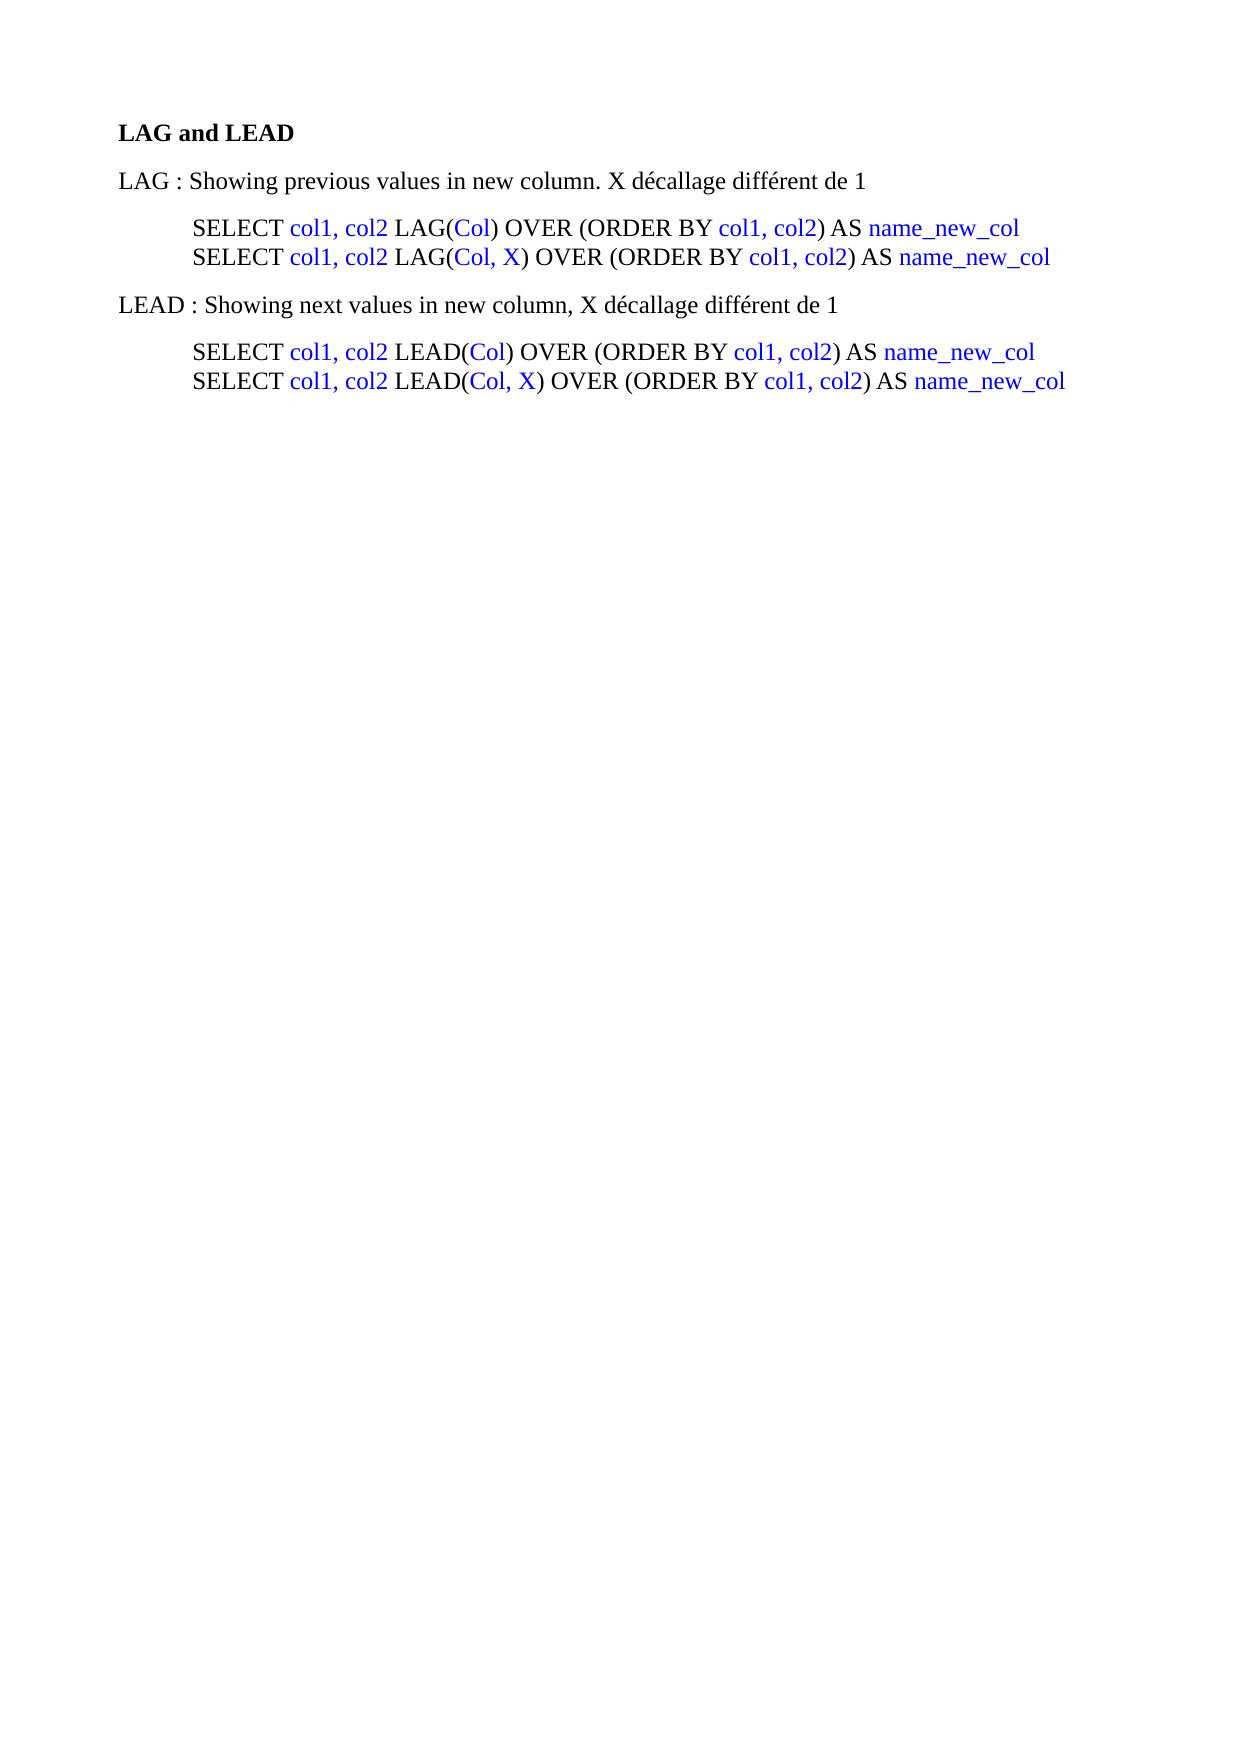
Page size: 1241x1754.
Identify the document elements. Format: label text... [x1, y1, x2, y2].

text SELECT col1, col2 LAG(Col) OVER (ORDER BY col1, col2) AS name_new_col [118, 213, 1122, 242]
text LAG and LEAD [118, 118, 1122, 147]
text SELECT col1, col2 LAG(Col, X) OVER (ORDER BY col1, col2) AS name_new_col [118, 242, 1122, 271]
text SELECT col1, col2 LEAD(Col, X) OVER (ORDER BY col1, col2) AS name_new_col [118, 366, 1122, 395]
text SELECT col1, col2 LEAD(Col) OVER (ORDER BY col1, col2) AS name_new_col [118, 337, 1122, 366]
text LEAD : Showing next values in new column, X décallage différent de 1 [118, 290, 1122, 318]
text LAG : Showing previous values in new column. X décallage différent de 1 [118, 166, 1122, 194]
